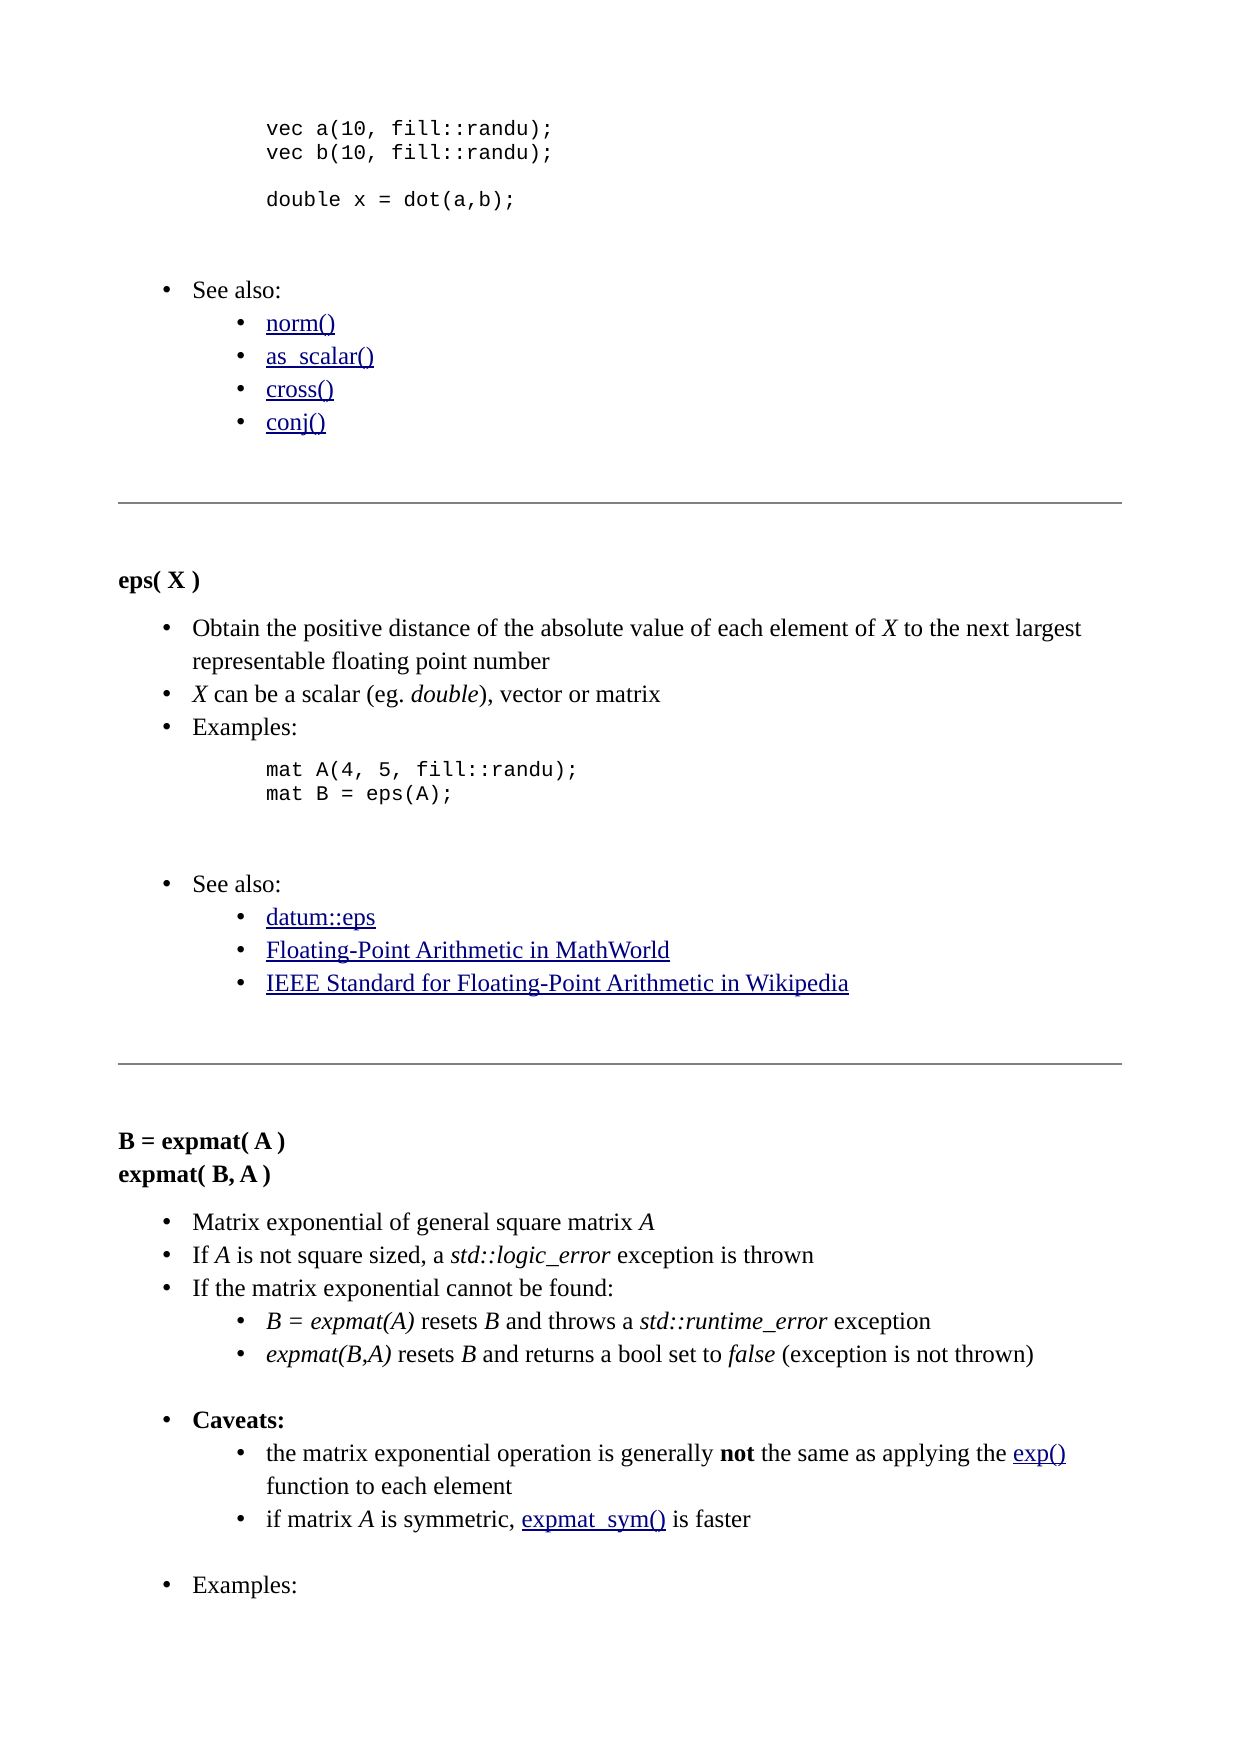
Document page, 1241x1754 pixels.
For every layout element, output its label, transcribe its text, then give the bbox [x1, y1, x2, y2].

list the matrix exponential operation is generally not the same as applying the exp() function to each element [236, 1438, 1122, 1500]
list conj() [236, 407, 1122, 436]
list datum::eps [236, 902, 1122, 931]
list expmat(B,A) resets B and returns a bool set to false (exception is not thrown) [236, 1339, 1122, 1368]
list IEEE Standard for Floating-Point Arithmetic in Wikipedia [236, 968, 1122, 997]
list If A is not square sized, a std::logic_error exception is thrown [162, 1240, 1122, 1269]
list double x = dot(a,b); [236, 189, 1122, 213]
list Floating-Point Arithmetic in MathWorld [236, 935, 1122, 964]
list Examples: [162, 1570, 1122, 1599]
list as_scalar() [236, 341, 1122, 370]
list Caveats: [162, 1405, 1122, 1434]
list B = expmat(A) resets B and throws a std::runtime_error exception [236, 1306, 1122, 1335]
list Examples: [162, 712, 1122, 741]
list cross() [236, 374, 1122, 403]
text eps( X ) [118, 565, 1122, 594]
list See also: [162, 275, 1122, 304]
list Obtain the positive distance of the absolute value of each element of X to the next largest representable floating point number [162, 613, 1122, 674]
text B = expmat( A ) expmat( B, A ) [118, 1126, 1122, 1188]
list vec a(10, fill::randu); [236, 118, 1122, 142]
list See also: [162, 869, 1122, 898]
list Matrix exponential of general square matrix A [162, 1207, 1122, 1236]
list if matrix A is symmetric, expmat_sym() is faster [236, 1504, 1122, 1533]
list X can be a scalar (eg. double), vector or matrix [162, 679, 1122, 708]
list mat B = eps(A); [236, 783, 1122, 807]
list If the matrix exponential cannot be found: [162, 1273, 1122, 1302]
list mat A(4, 5, fill::randu); [236, 759, 1122, 783]
list vec b(10, fill::randu); [236, 142, 1122, 165]
list norm() [236, 308, 1122, 337]
